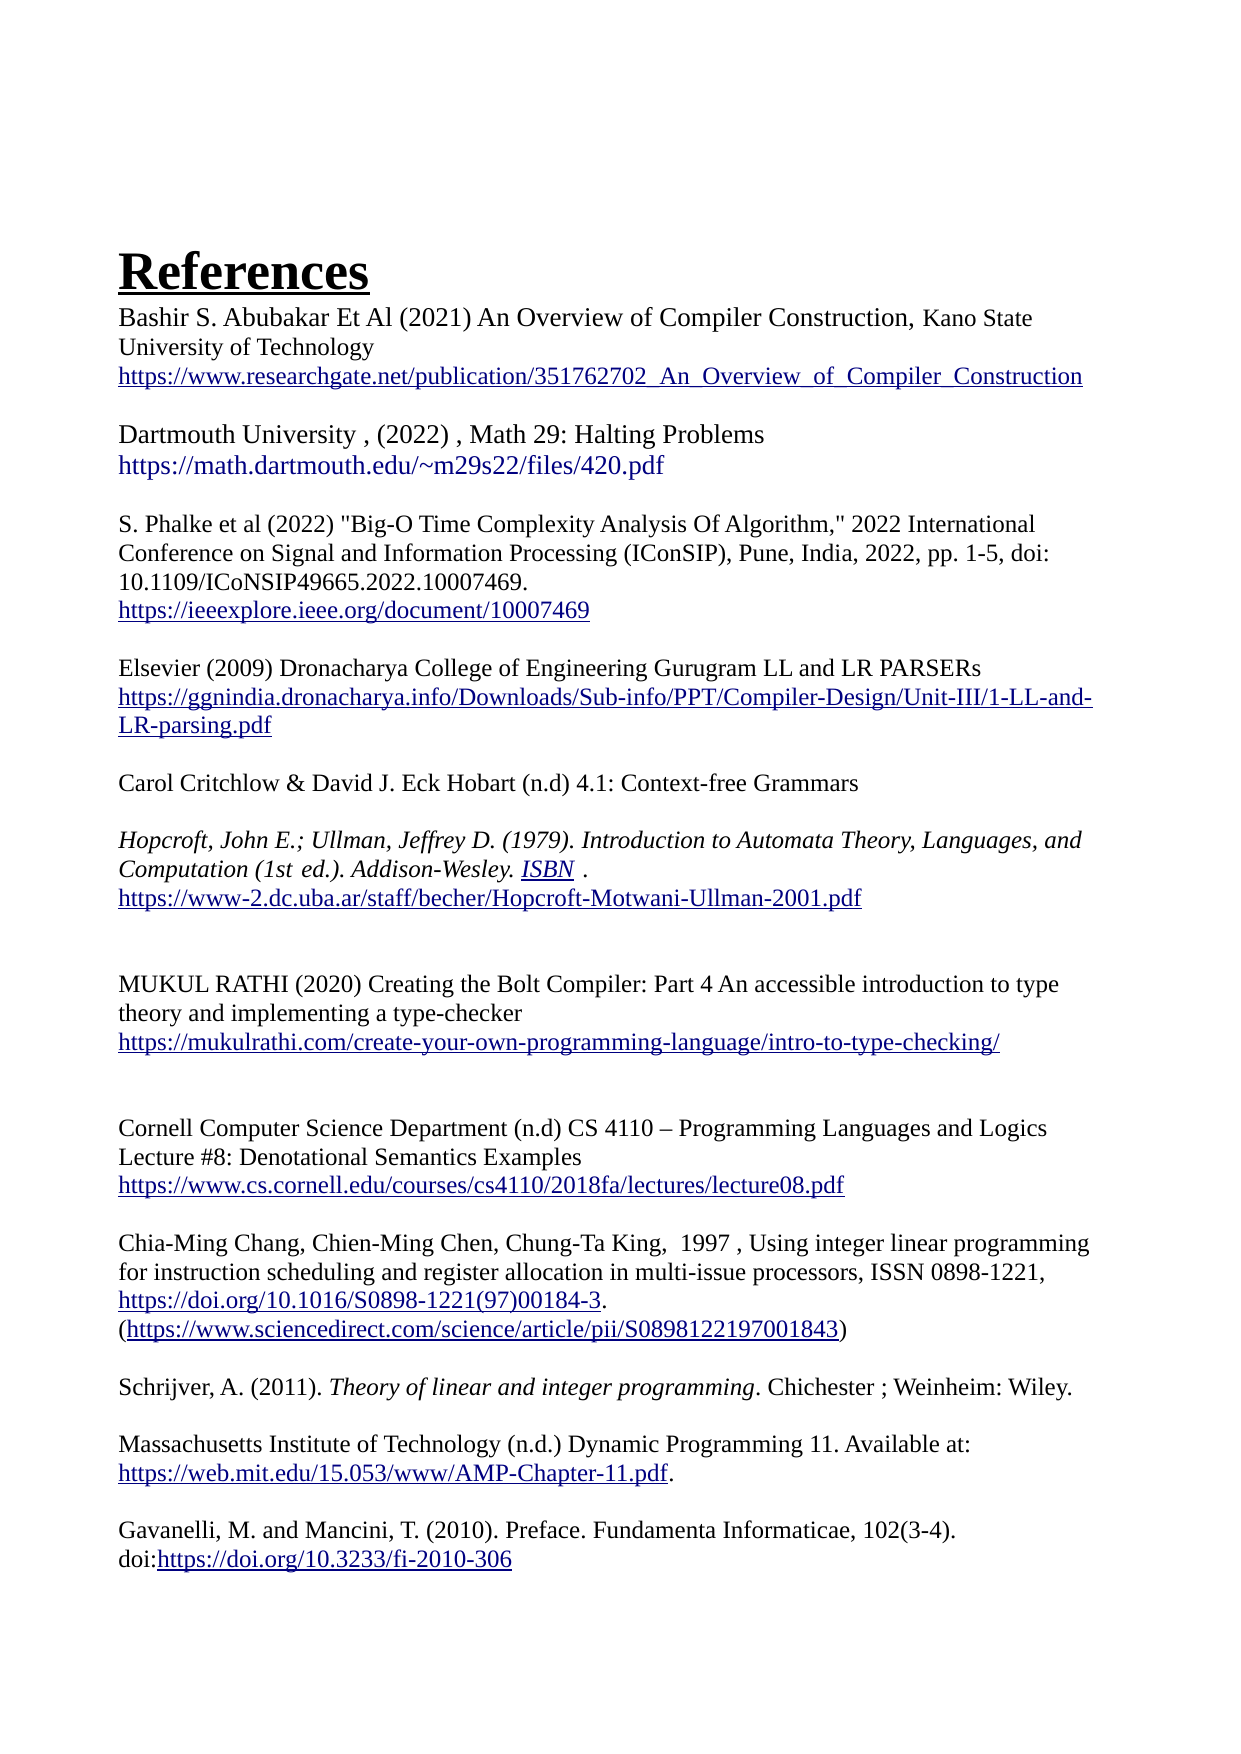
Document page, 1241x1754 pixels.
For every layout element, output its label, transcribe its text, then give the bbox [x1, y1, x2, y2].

text Chia-Ming Chang, Chien-Ming Chen, Chung-Ta King, 1997 , Using integer linear programming for instruction scheduling and register allocation in multi-issue processors, ISSN 0898-1221, https://doi.org/10.1016/S0898-1221(97)00184-3. [118, 1228, 1122, 1314]
text Massachusetts Institute of Technology (n.d.) Dynamic Programming 11. Available at: https://web.mit.edu/15.053/www/AMP-Chapter-11.pdf. [118, 1429, 1122, 1487]
text S. Phalke et al (2022) "Big-O Time Complexity Analysis Of Algorithm," 2022 International Conference on Signal and Information Processing (IConSIP), Pune, India, 2022, pp. 1-5, doi: 10.1109/ICoNSIP49665.2022.10007469. [118, 509, 1122, 596]
text https://ggnindia.dronacharya.info/Downloads/Sub-info/PPT/Compiler-Design/Unit-III/1-LL-and-LR-parsing.pdf [118, 682, 1122, 739]
text Gavanelli, M. and Mancini, T. (2010). Preface. Fundamenta Informaticae, 102(3-4). doi:https://doi.org/10.3233/fi-2010-306 [118, 1516, 1122, 1573]
text https://www.cs.cornell.edu/courses/cs4110/2018fa/lectures/lecture08.pdf [118, 1171, 1122, 1199]
text https://math.dartmouth.edu/~m29s22/files/420.pdf [118, 449, 1122, 481]
text MUKUL RATHI (2020) Creating the Bolt Compiler: Part 4 An accessible introduction to type theory and implementing a type-checker [118, 969, 1122, 1027]
text https://ieeexplore.ieee.org/document/10007469 [118, 596, 1122, 624]
text https://mukulrathi.com/create-your-own-programming-language/intro-to-type-checking/ [118, 1027, 1122, 1056]
text Schrijver, A. (2011). Theory of linear and integer programming. Chichester ; Weinheim: Wiley. [118, 1372, 1122, 1401]
text Cornell Computer Science Department (n.d) CS 4110 – Programming Languages and Logics Lecture #8: Denotational Semantics Examples [118, 1113, 1122, 1171]
text Elsevier (2009) Dronacharya College of Engineering Gurugram LL and LR PARSERs [118, 653, 1122, 682]
text Bashir S. Abubakar Et Al (2021) An Overview of Compiler Construction, Kano State University of Technology https://www.researchgate.net/publication/351762702_An_Overview_of_Compiler_Construction [118, 301, 1122, 389]
text Hopcroft, John E.; Ullman, Jeffrey D. (1979). Introduction to Automata Theory, Languages, and Computation (1st ed.). Addison-Wesley. ISBN . [118, 826, 1122, 883]
text https://www-2.dc.uba.ar/staff/becher/Hopcroft-Motwani-Ullman-2001.pdf [118, 883, 1122, 912]
text (https://www.sciencedirect.com/science/article/pii/S0898122197001843) [118, 1314, 1122, 1343]
text References [118, 239, 1122, 301]
text Dartmouth University , (2022) , Math 29: Halting Problems [118, 418, 1122, 449]
text Carol Critchlow & David J. Eck Hobart (n.d) 4.1: Context-free Grammars [118, 768, 1122, 797]
